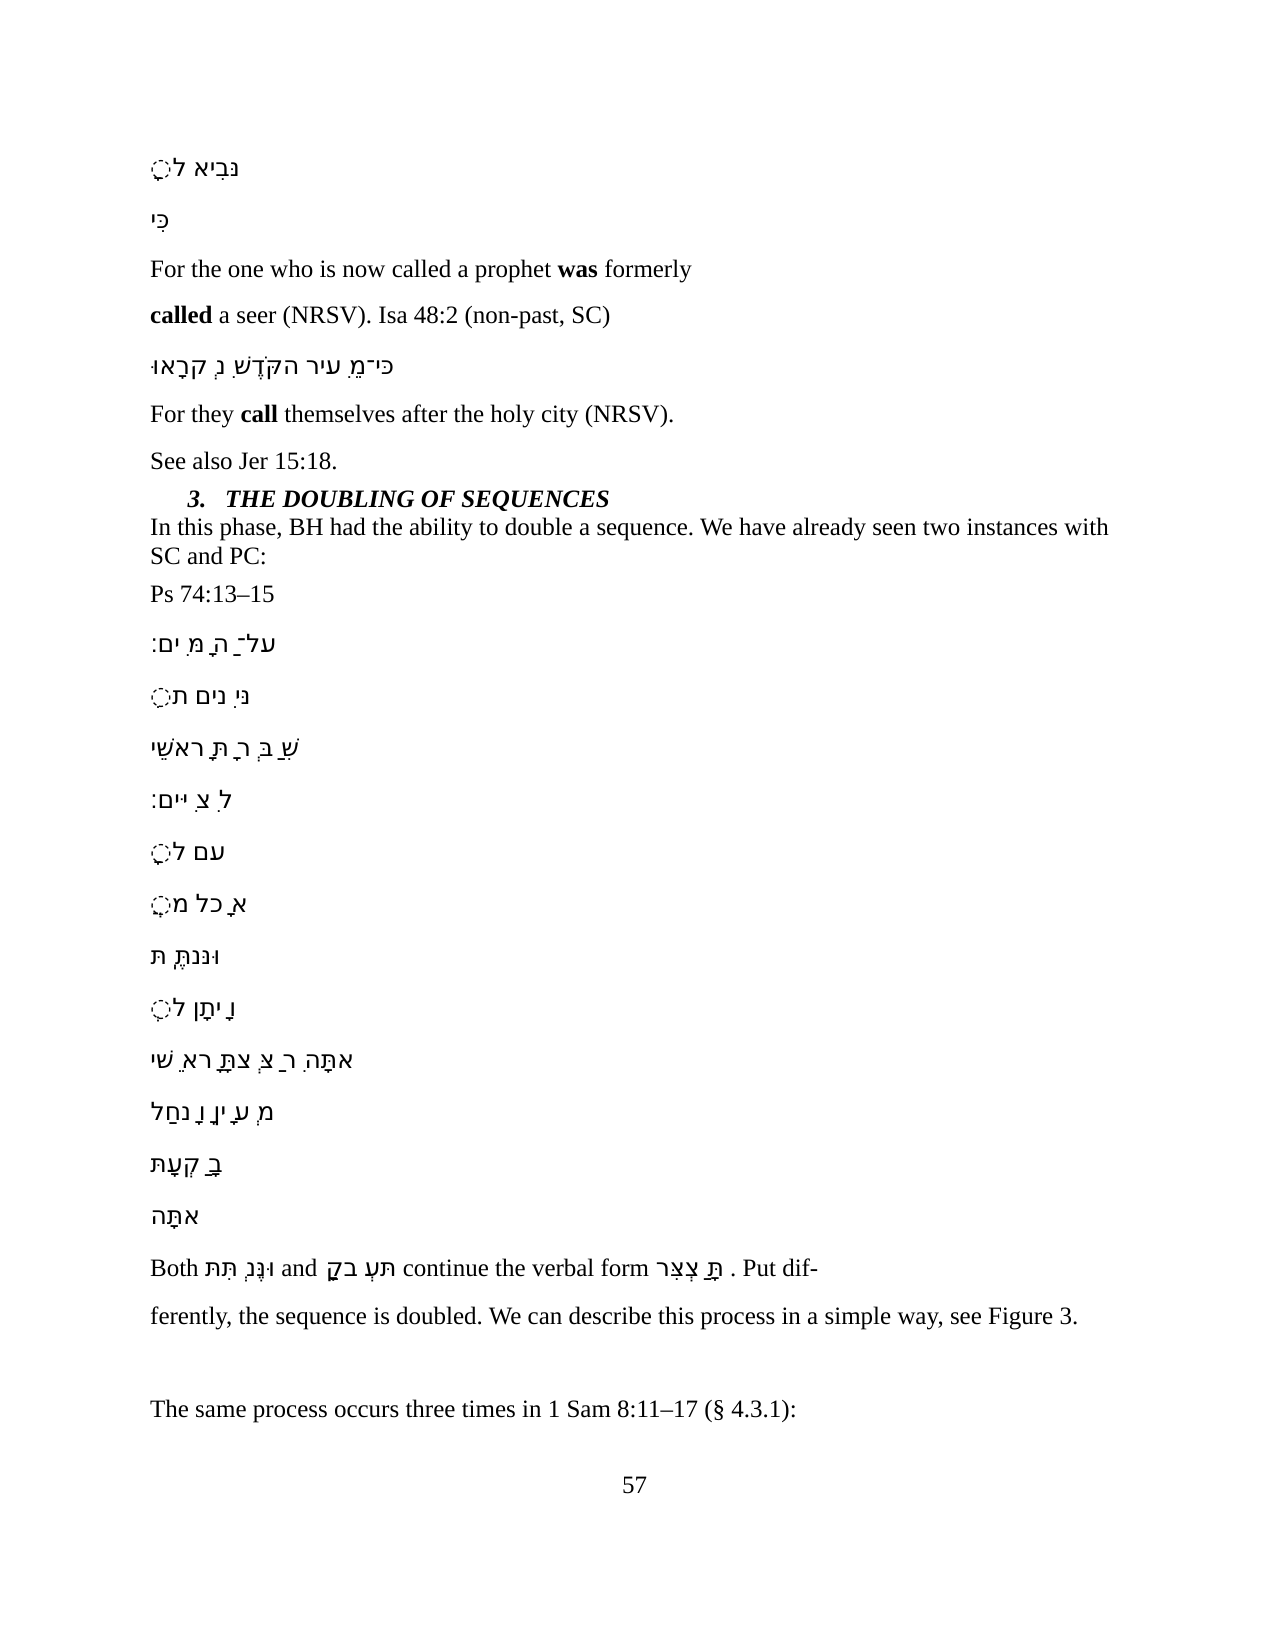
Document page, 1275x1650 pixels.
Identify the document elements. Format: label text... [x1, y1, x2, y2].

text See also Jer 15:18. [150, 446, 1125, 475]
text ָנּבִיא ל [150, 150, 1125, 184]
text ל ִצ ִיּים׃ [150, 781, 1125, 816]
text Ps 74:13–15 [150, 579, 1125, 608]
text called a seer (NRSV). Isa 48:2 (non-past, SC) [150, 301, 1125, 329]
text ferently, the sequence is doubled. We can describe this process in a simple way, see Figure 3. [150, 1301, 1125, 1330]
text כּי־מֵ ִﬠיר הקֹּדֶשׁ ִנ ְקרָאוּ [150, 347, 1125, 381]
text מ ְﬠ ָין ָו ָנחַל [150, 1093, 1125, 1127]
text For the one who is now called a prophet was formerly [150, 254, 1125, 283]
text Both וּנֶּנ ְתִּתּ and ָתּﬠְ בקַ continue the verbal form תָּ ַצְצִּר . Put dif- [150, 1249, 1125, 1283]
text The same process occurs three times in 1 Sam 8:11–17 (§ 4.3.1): [150, 1394, 1125, 1423]
text For they call themselves after the holy city (NRSV). [150, 399, 1125, 428]
text ֲא ָכל מ [150, 885, 1125, 919]
text וּנּנתֶּ ְִתּ [150, 937, 1125, 971]
text ִנּי ִנים ת [150, 677, 1125, 712]
text ָﬠם ל [150, 833, 1125, 867]
text ﬠל־ ַה ָמּ ִים׃ [150, 626, 1125, 659]
text אתָּה [150, 1197, 1125, 1231]
list THE DOUBLING OF SEQUENCES [187, 484, 1125, 512]
text In this phase, BH had the ability to double a sequence. We have already seen two instances with SC and PC: [150, 512, 1125, 570]
text כִּי [150, 202, 1125, 236]
text בָ ַקְﬠָתּ [150, 1145, 1125, 1179]
text ְו ָיתָן ל [150, 989, 1125, 1023]
text אתָּה ִר ַצּ ְצתָּ ָרא ֵשׁי [150, 1041, 1125, 1075]
text שִׁ ַבּ ְר ָתּ ָראשֵׁי [150, 729, 1125, 763]
